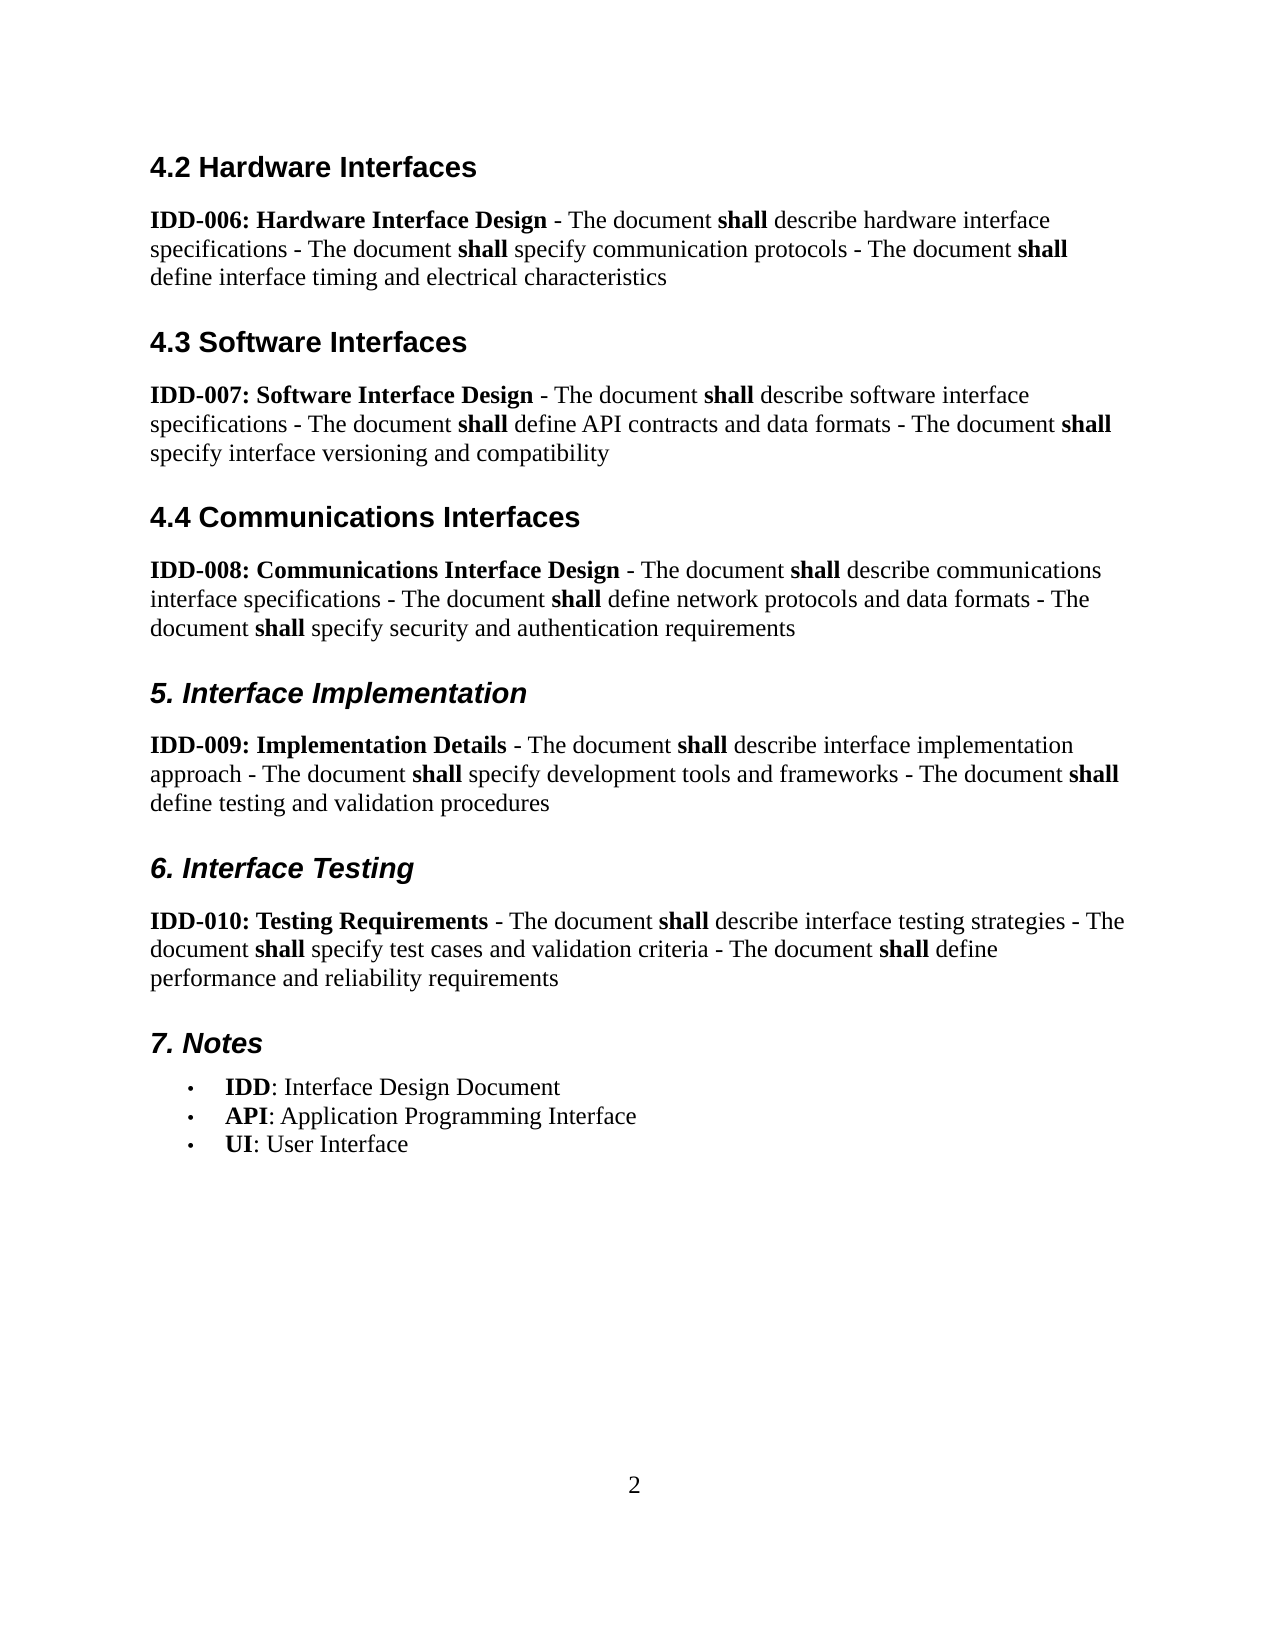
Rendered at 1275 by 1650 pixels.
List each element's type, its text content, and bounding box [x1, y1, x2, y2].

list IDD: Interface Design Document [187, 1072, 1125, 1101]
text IDD-010: Testing Requirements - The document shall describe interface testing strategies - The document shall specify test cases and validation criteria - The document shall define performance and reliability requirements [150, 906, 1125, 992]
list UI: User Interface [187, 1129, 1125, 1158]
subtitle 6. Interface Testing [150, 851, 1125, 884]
text IDD-009: Implementation Details - The document shall describe interface implementation approach - The document shall specify development tools and frameworks - The document shall define testing and validation procedures [150, 731, 1125, 817]
text IDD-007: Software Interface Design - The document shall describe software interface specifications - The document shall define API contracts and data formats - The document shall specify interface versioning and compatibility [150, 380, 1125, 466]
subtitle 4.3 Software Interfaces [150, 325, 1125, 359]
text IDD-006: Hardware Interface Design - The document shall describe hardware interface specifications - The document shall specify communication protocols - The document shall define interface timing and electrical characteristics [150, 205, 1125, 291]
text IDD-008: Communications Interface Design - The document shall describe communications interface specifications - The document shall define network protocols and data formats - The document shall specify security and authentication requirements [150, 555, 1125, 642]
subtitle 7. Notes [150, 1026, 1125, 1059]
subtitle 5. Interface Implementation [150, 676, 1125, 709]
subtitle 4.2 Hardware Interfaces [150, 150, 1125, 183]
list API: Application Programming Interface [187, 1101, 1125, 1129]
subtitle 4.4 Communications Interfaces [150, 500, 1125, 534]
